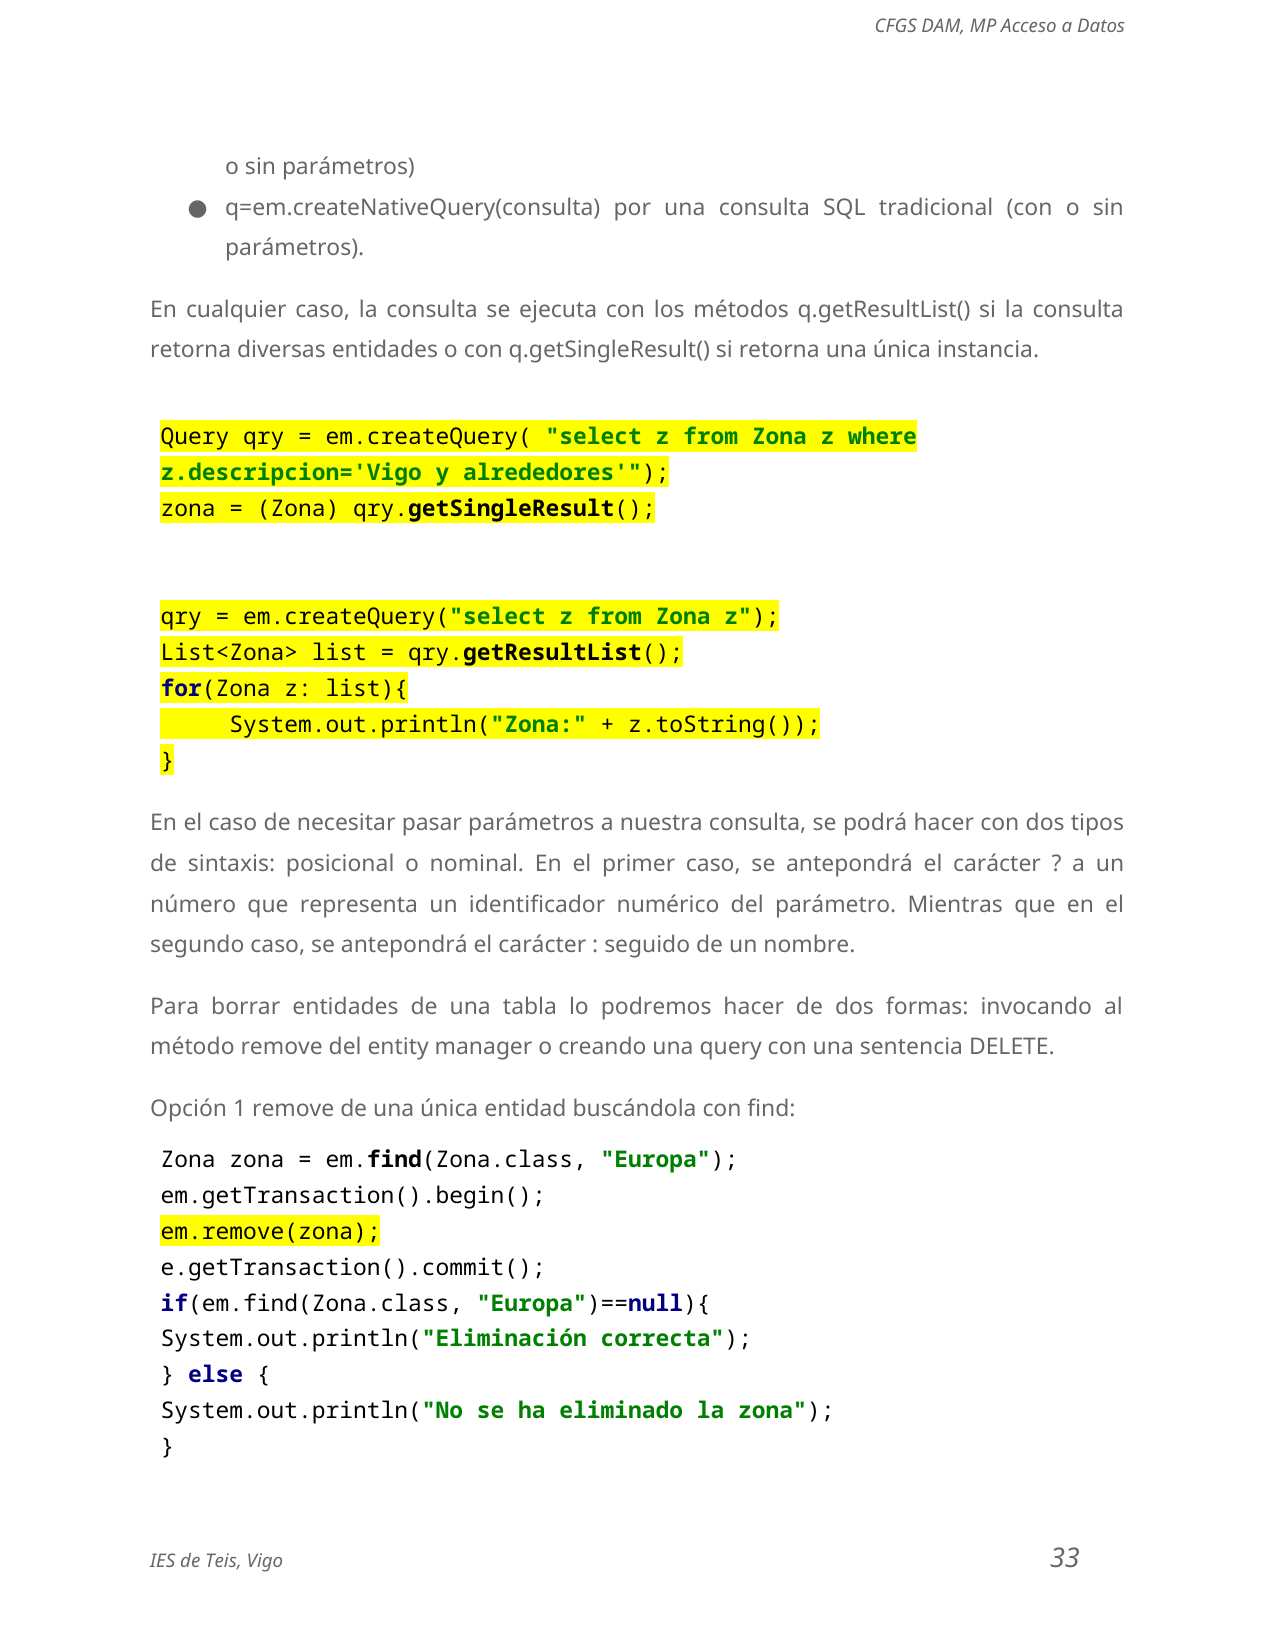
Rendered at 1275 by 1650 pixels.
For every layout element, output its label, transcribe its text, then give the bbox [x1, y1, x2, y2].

table_header Query qry = em.createQuery( "select z from Zona z where z.descripcion='Vigo y alrededores'"); zona = (Zona) qry.getSingleResult(); qry = em.createQuery("select z from Zona z"); List<Zona> list = qry.getResultList(); for(Zona z: list){ System.out.println("Zona:" + z.toString()); } [150, 374, 1125, 785]
text En cualquier caso, la consulta se ejecuta con los métodos q.getResultList() si la consulta retorna diversas entidades o con q.getSingleResult() si retorna una única instancia. [150, 293, 1125, 364]
list q=em.createNativeQuery(consulta) por una consulta SQL tradicional (con o sin parámetros). [187, 191, 1125, 262]
table_header Zona zona = em.find(Zona.class, "Europa"); em.getTransaction().begin(); em.remove(zona); e.getTransaction().commit(); if(em.find(Zona.class, "Europa")==null){ System.out.println("Eliminación correcta"); } else { System.out.println("No se ha eliminado la zona"); } [150, 1132, 1125, 1472]
text Opción 1 remove de una única entidad buscándola con find: [150, 1092, 1125, 1123]
text Para borrar entidades de una tabla lo podremos hacer de dos formas: invocando al método remove del entity manager o creando una query con una sentencia DELETE. [150, 989, 1125, 1061]
text En el caso de necesitar pasar parámetros a nuestra consulta, se podrá hacer con dos tipos de sintaxis: posicional o nominal. En el primer caso, se antepondrá el carácter ? a un número que representa un identificador numérico del parámetro. Mientras que en el segundo caso, se antepondrá el carácter : seguido de un nombre. [150, 806, 1125, 959]
list o sin parámetros) [187, 150, 1125, 181]
